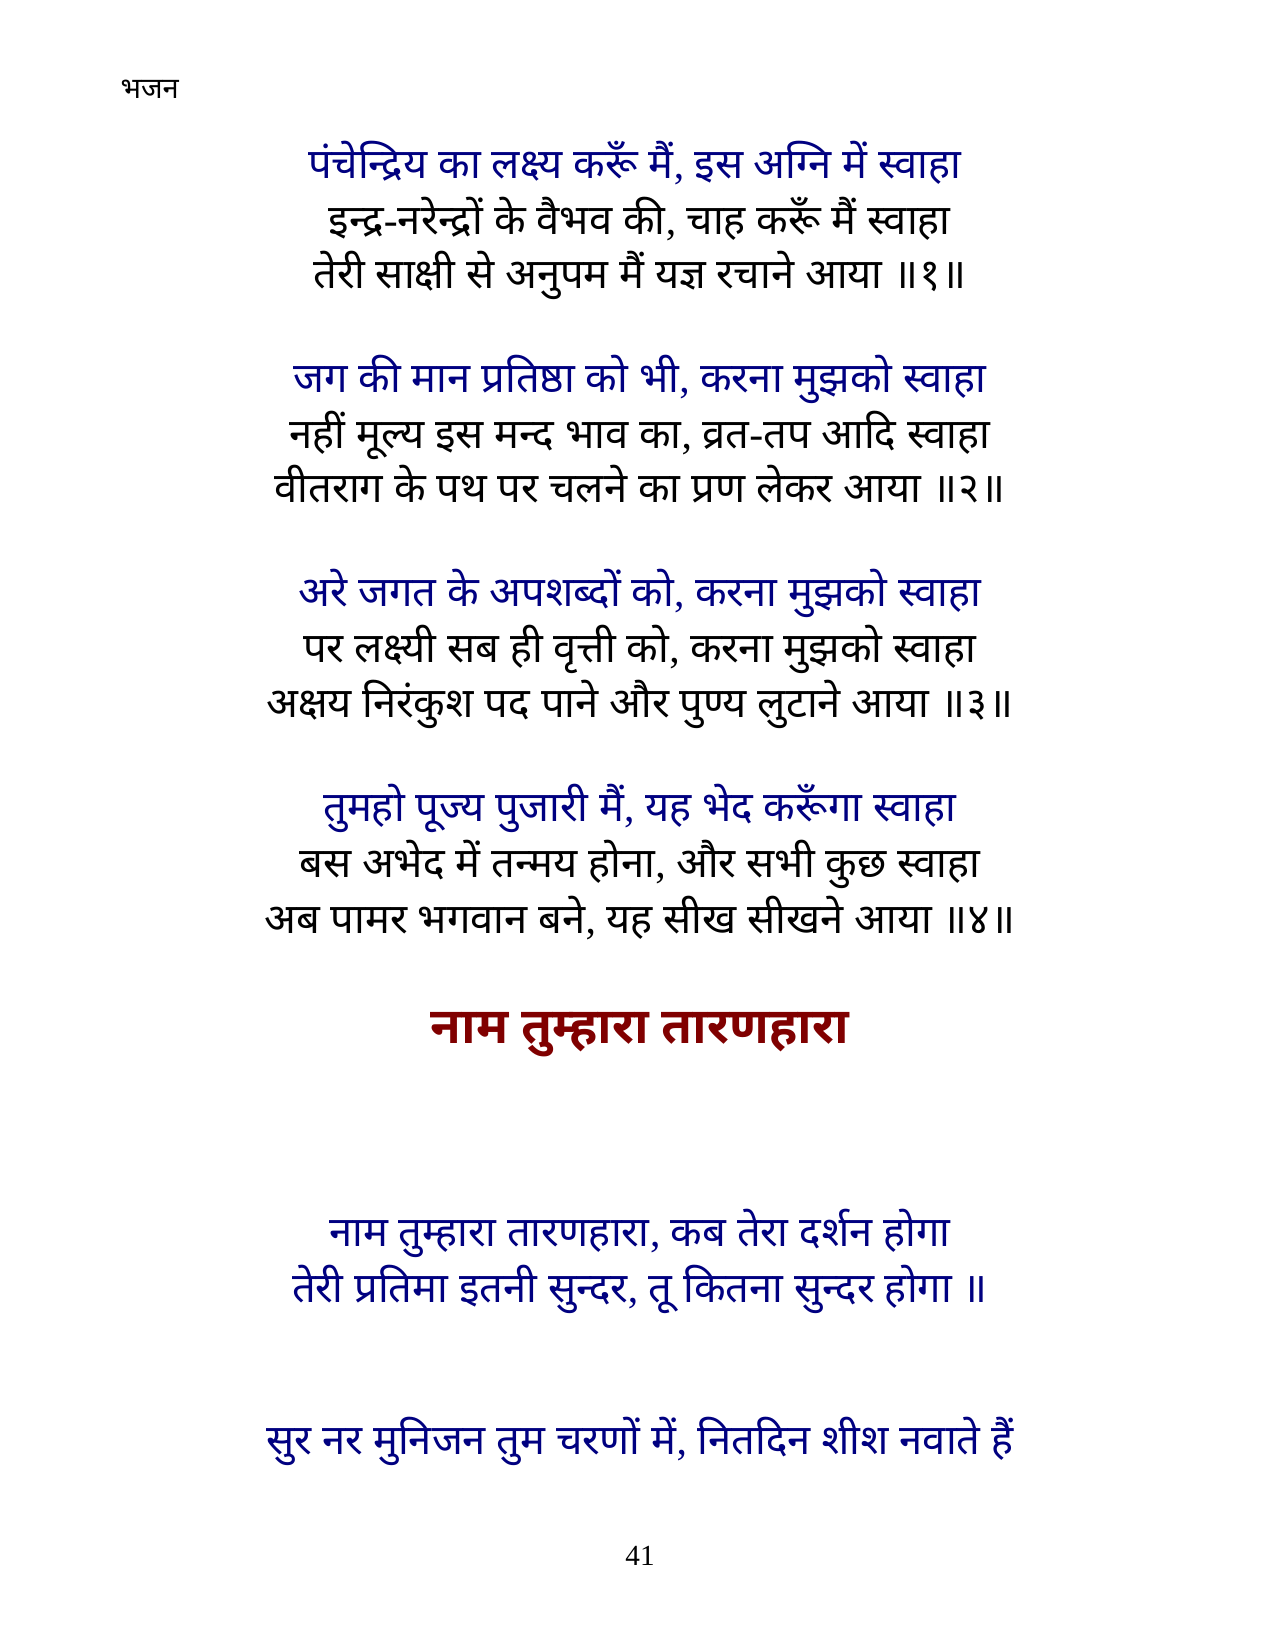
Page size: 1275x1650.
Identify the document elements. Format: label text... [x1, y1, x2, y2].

text नहीं मूल्य इस मन्द भाव का, व्रत-तप आदि स्वाहा [83, 409, 1196, 466]
text पर लक्ष्यी सब ही वृत्ती को, करना मुझको स्वाहा [83, 624, 1196, 680]
text अब पामर भगवान बने, यह सीख सीखने आया ॥४॥ [83, 894, 1196, 950]
text तेरी प्रतिमा इतनी सुन्दर, तू कितना सुन्दर होगा ॥ [83, 1263, 1196, 1319]
text वीतराग के पथ पर चलने का प्रण लेकर आया ॥२॥ [83, 466, 1196, 520]
text अक्षय निरंकुश पद पाने और पुण्य लुटाने आया ॥३॥ [83, 680, 1196, 734]
text पंचेन्द्रिय का लक्ष्य करूँ मैं, इस अग्नि में स्वाहा [83, 139, 1196, 195]
text नाम तुम्हारा तारणहारा, कब तेरा दर्शन होगा [83, 1207, 1196, 1263]
text बस अभेद में तन्मय होना, और सभी कुछ स्वाहा [83, 838, 1196, 894]
text नाम तुम्हारा तारणहारा [83, 998, 1196, 1063]
text इन्द्र-नरेन्द्रों के वैभव की, चाह करूँ मैं स्वाहा [83, 195, 1196, 251]
text तुमहो पूज्य पुजारी मैं, यह भेद करूँगा स्वाहा [83, 782, 1196, 838]
text सुर नर मुनिजन तुम चरणों में, नितदिन शीश नवाते हैं [83, 1415, 1196, 1471]
text अरे जगत के अपशब्दों को, करना मुझको स्वाहा [83, 568, 1196, 624]
text जग की मान प्रतिष्ठा को भी, करना मुझको स्वाहा [83, 353, 1196, 409]
text तेरी साक्षी से अनुपम मैं यज्ञ रचाने आया ॥१॥ [83, 251, 1196, 306]
